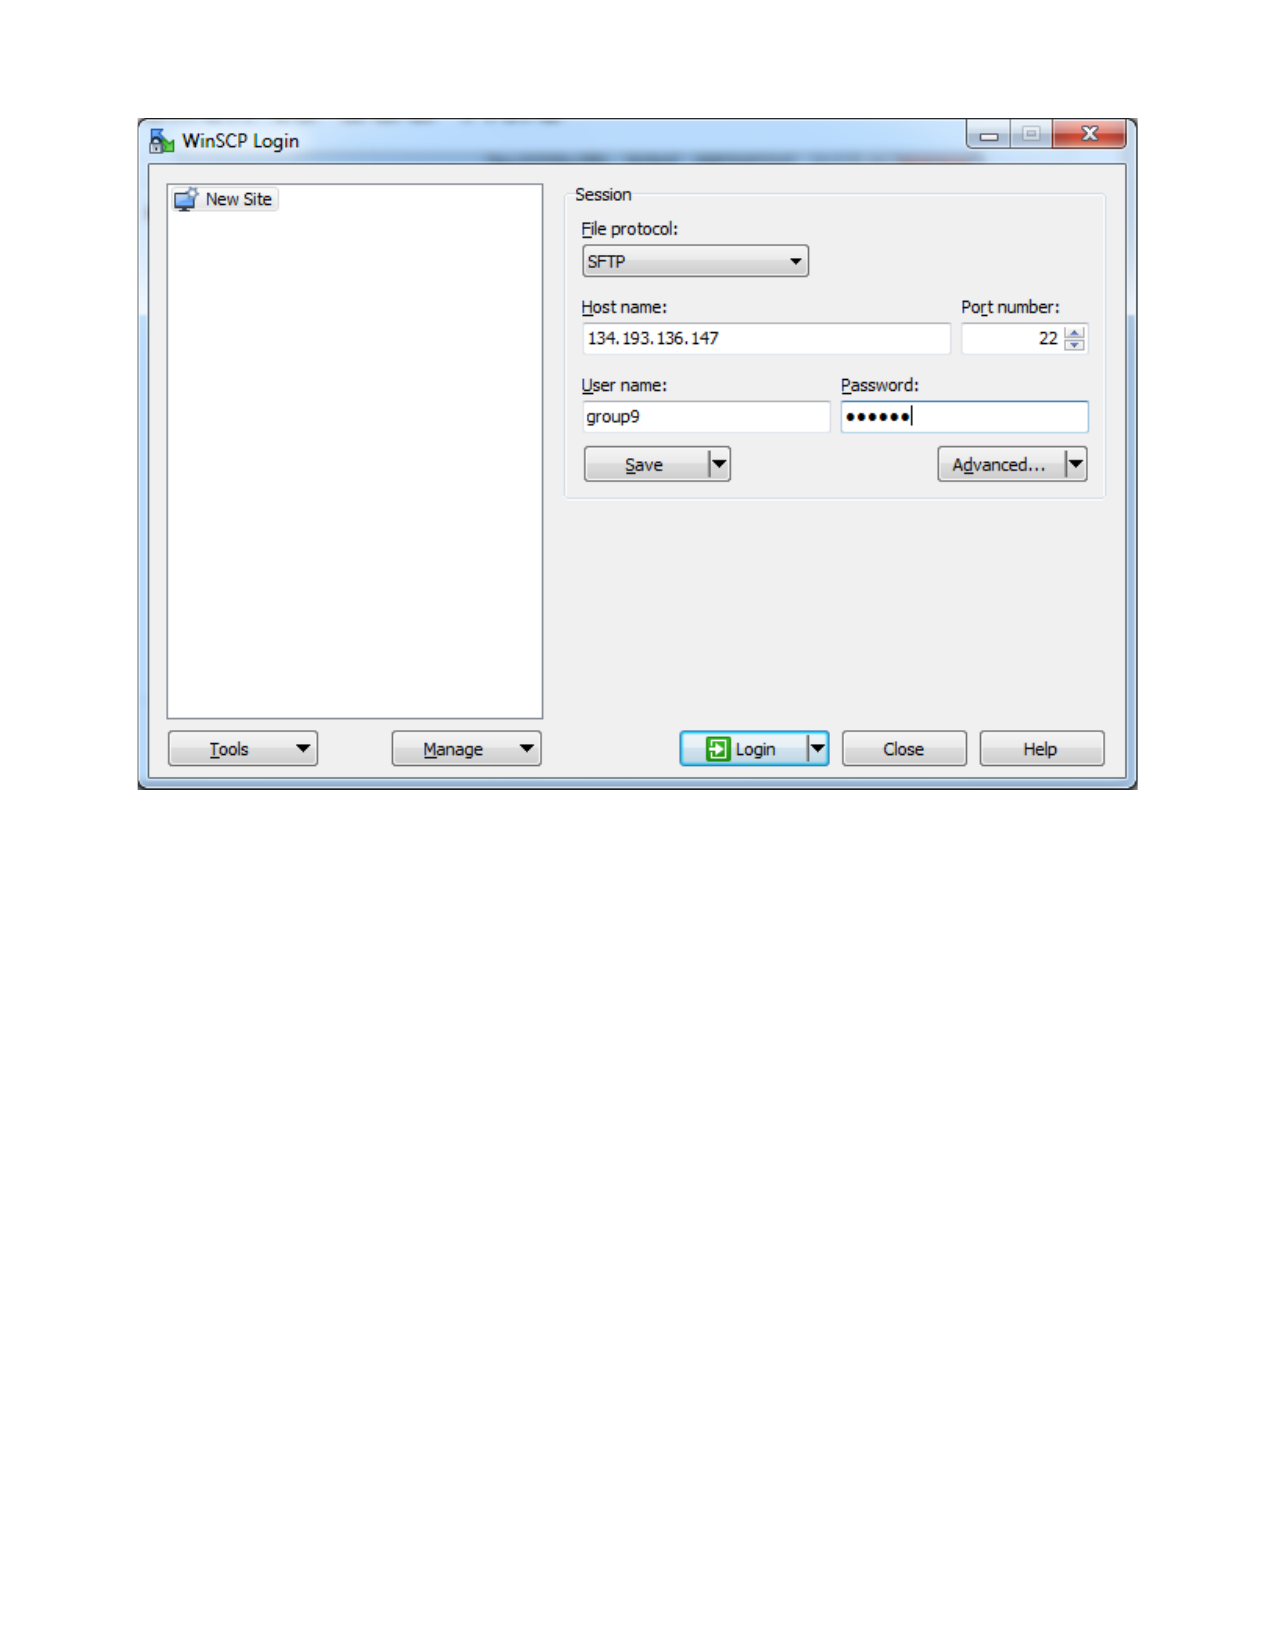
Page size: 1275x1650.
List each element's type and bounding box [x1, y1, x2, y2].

picture [137, 118, 1138, 790]
